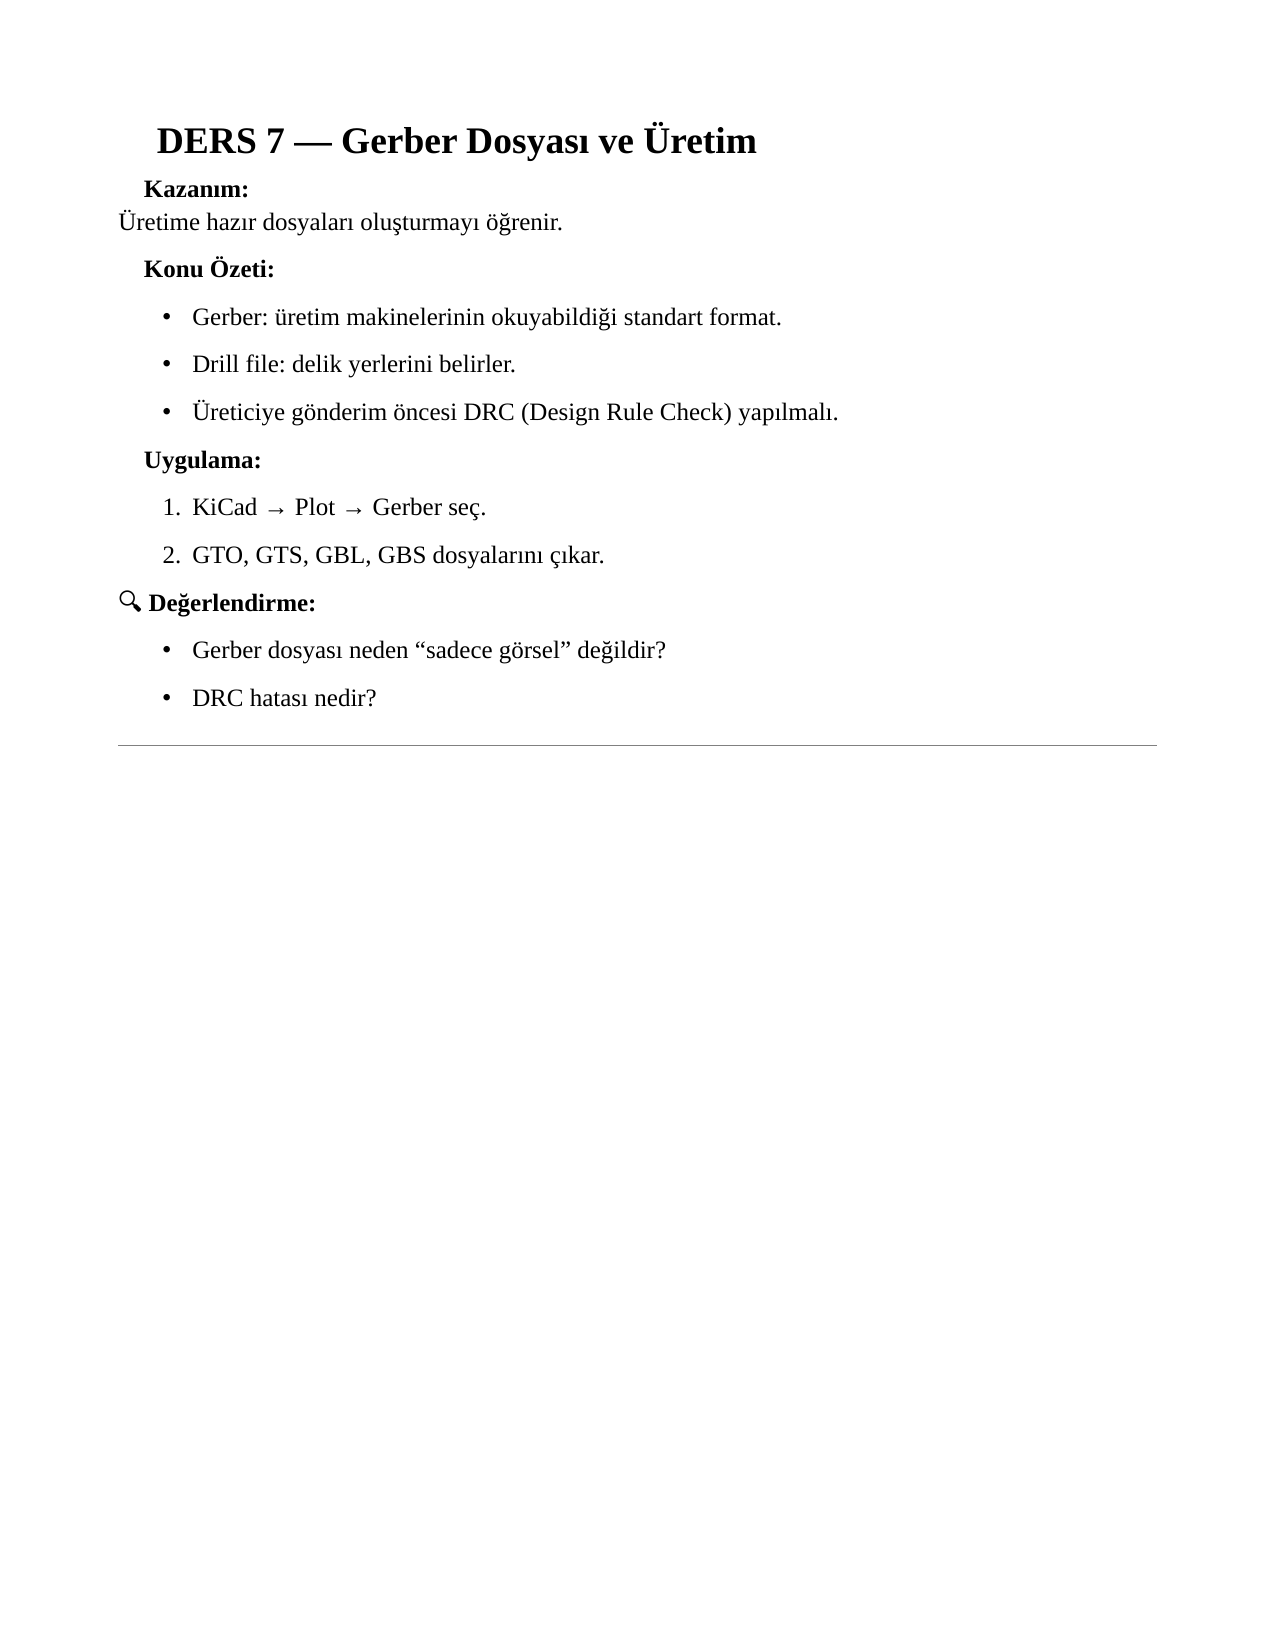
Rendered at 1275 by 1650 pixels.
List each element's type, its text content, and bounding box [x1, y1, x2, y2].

text 🧠 Konu Özeti: [118, 254, 1157, 283]
subtitle 📘 DERS 7 — Gerber Dosyası ve Üretim [118, 118, 1157, 161]
text 🔍 Değerlendirme: [118, 588, 1157, 616]
list DRC hatası nedir? [162, 683, 1157, 712]
list Gerber: üretim makinelerinin okuyabildiği standart format. [162, 302, 1157, 331]
list Drill file: delik yerlerini belirler. [162, 349, 1157, 378]
list Üreticiye gönderim öncesi DRC (Design Rule Check) yapılmalı. [162, 397, 1157, 426]
text 🎯 Kazanım: Üretime hazır dosyaları oluşturmayı öğrenir. [118, 174, 1157, 236]
list KiCad → Plot → Gerber seç. [162, 492, 1157, 521]
list Gerber dosyası neden “sadece görsel” değildir? [162, 635, 1157, 664]
list GTO, GTS, GBL, GBS dosyalarını çıkar. [162, 540, 1157, 569]
text 🧩 Uygulama: [118, 445, 1157, 473]
